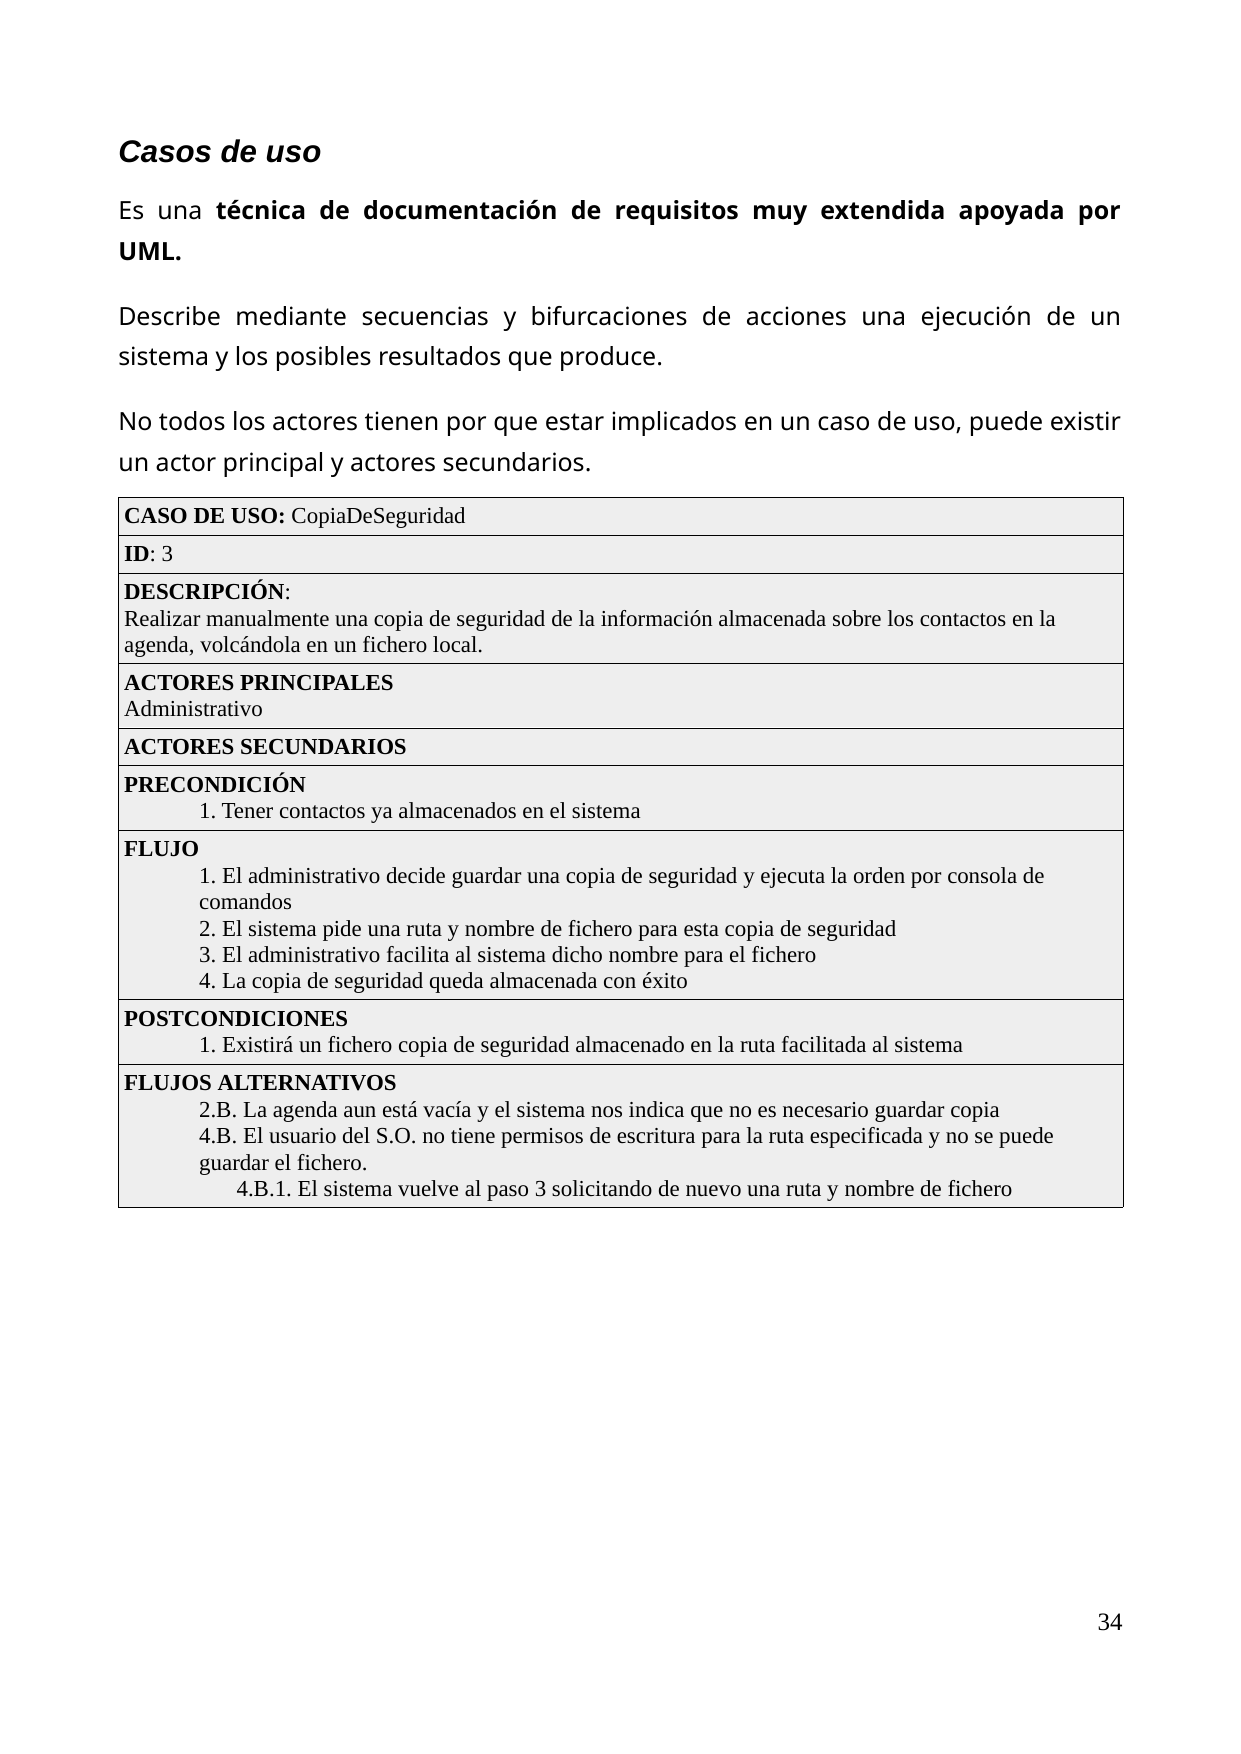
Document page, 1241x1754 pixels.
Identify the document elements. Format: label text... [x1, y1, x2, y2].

table_cell POSTCONDICIONES 1. Existirá un fichero copia de seguridad almacenado en la ruta facilitada al sistema [119, 1000, 1123, 1064]
table_cell ACTORES SECUNDARIOS [119, 729, 1123, 765]
table_header CASO DE USO: CopiaDeSeguridad [119, 498, 1123, 535]
text No todos los actores tienen por que estar implicados en un caso de uso, puede existir un actor principal y actores secundarios. [118, 403, 1122, 478]
subtitle Casos de uso [118, 133, 1122, 169]
table_cell FLUJOS ALTERNATIVOS 2.B. La agenda aun está vacía y el sistema nos indica que no es necesario guardar copia 4.B. El usuario del S.O. no tiene permisos de escritura para la ruta especificada y no se puede guardar el fichero. 4.B.1. El sistema vuelve al paso 3 solicitando de nuevo una ruta y nombre de fichero [119, 1065, 1123, 1207]
text Describe mediante secuencias y bifurcaciones de acciones una ejecución de un sistema y los posibles resultados que produce. [118, 298, 1122, 373]
table_cell ID: 3 [119, 536, 1123, 573]
table_cell DESCRIPCIÓN: Realizar manualmente una copia de seguridad de la información almacenada sobre los contactos en la agenda, volcándola en un fichero local. [119, 574, 1123, 663]
table_cell FLUJO 1. El administrativo decide guardar una copia de seguridad y ejecuta la orden por consola de comandos 2. El sistema pide una ruta y nombre de fichero para esta copia de seguridad 3. El administrativo facilita al sistema dicho nombre para el fichero 4. La copia de seguridad queda almacenada con éxito [119, 831, 1123, 999]
table_cell PRECONDICIÓN 1. Tener contactos ya almacenados en el sistema [119, 766, 1123, 830]
text Es una técnica de documentación de requisitos muy extendida apoyada por UML. [118, 193, 1122, 268]
table_cell ACTORES PRINCIPALES Administrativo [119, 664, 1123, 727]
